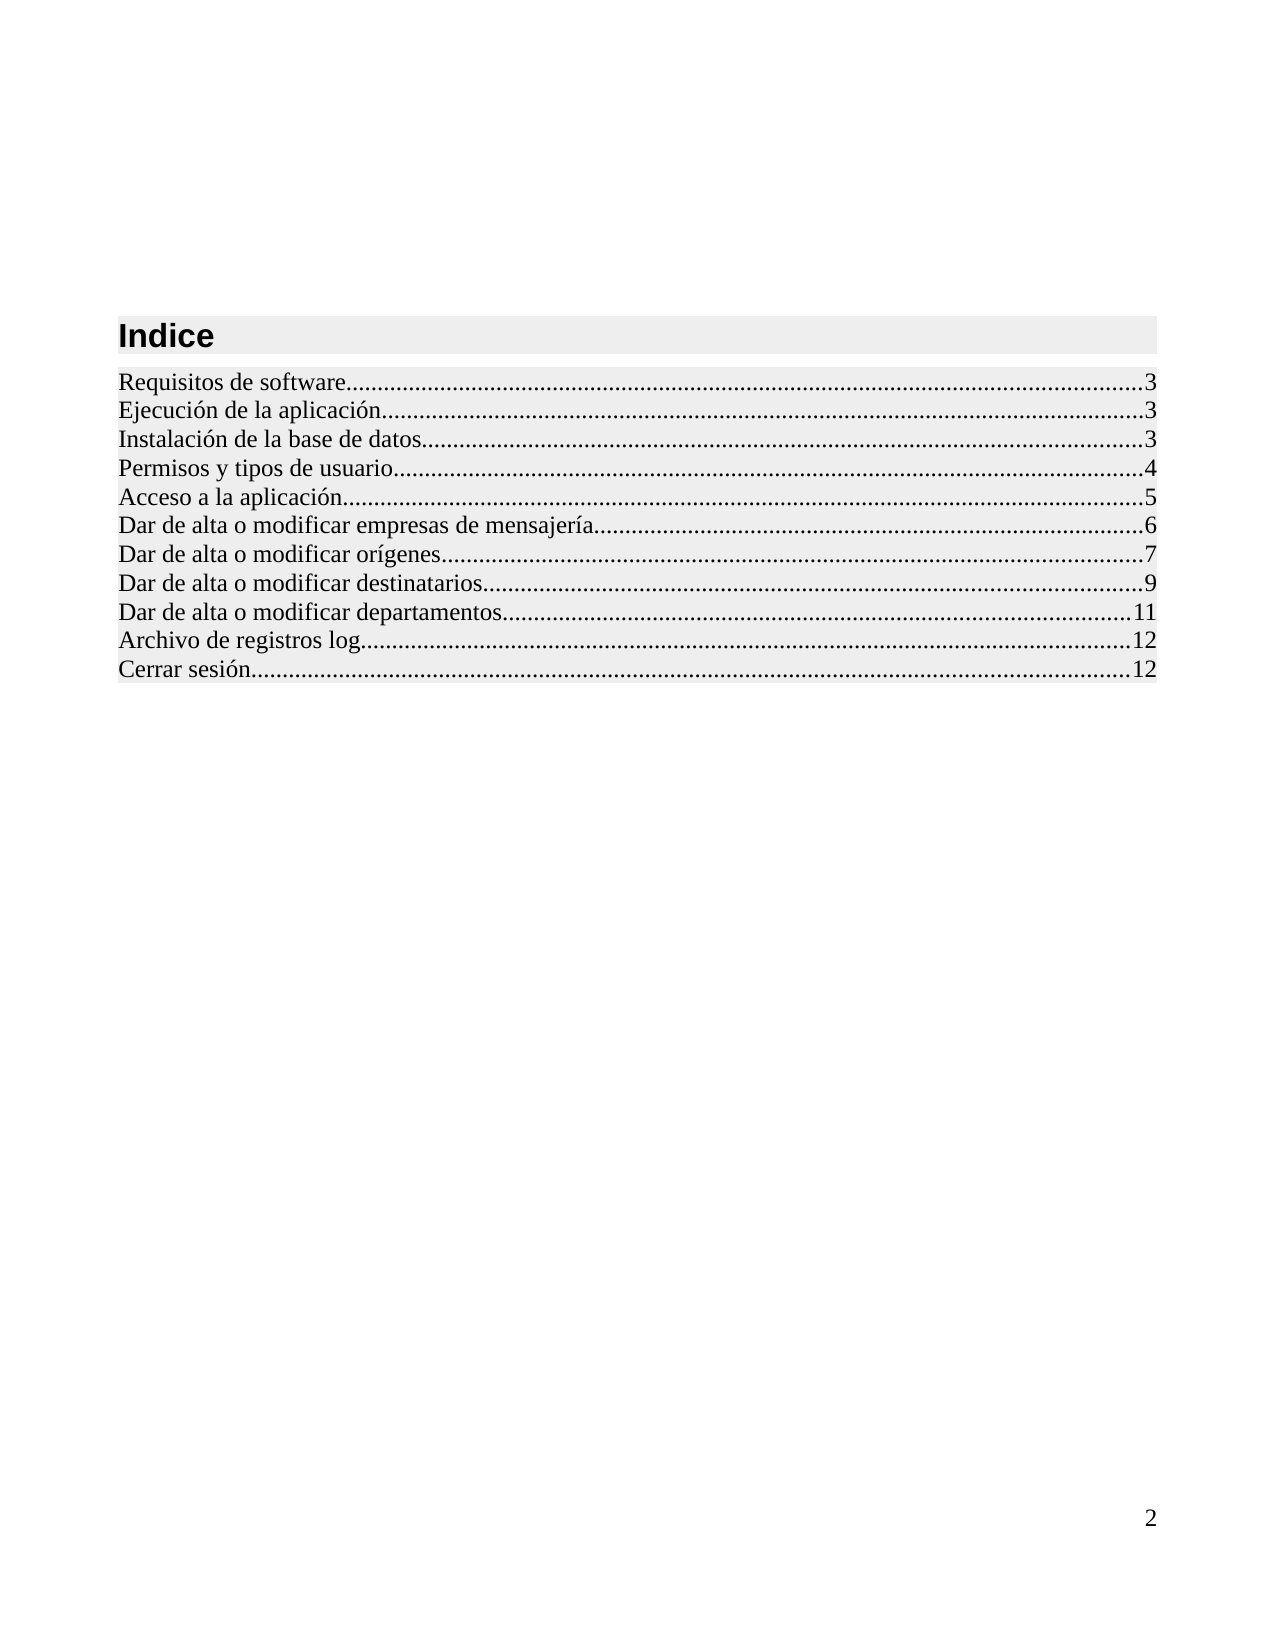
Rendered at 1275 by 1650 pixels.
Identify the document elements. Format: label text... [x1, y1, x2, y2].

text Archivo de registros log 12 [118, 625, 1157, 654]
text Dar de alta o modificar orígenes 7 [118, 539, 1157, 568]
text Requisitos de software 3 [118, 367, 1157, 395]
text Instalación de la base de datos 3 [118, 424, 1157, 453]
text Dar de alta o modificar empresas de mensajería 6 [118, 510, 1157, 539]
text Dar de alta o modificar destinatarios 9 [118, 568, 1157, 597]
text Cerrar sesión 12 [118, 654, 1157, 683]
text Permisos y tipos de usuario 4 [118, 453, 1157, 482]
text Dar de alta o modificar departamentos 11 [118, 597, 1157, 625]
text Ejecución de la aplicación 3 [118, 395, 1157, 424]
subtitle Indice [118, 316, 1157, 354]
text Acceso a la aplicación 5 [118, 482, 1157, 510]
